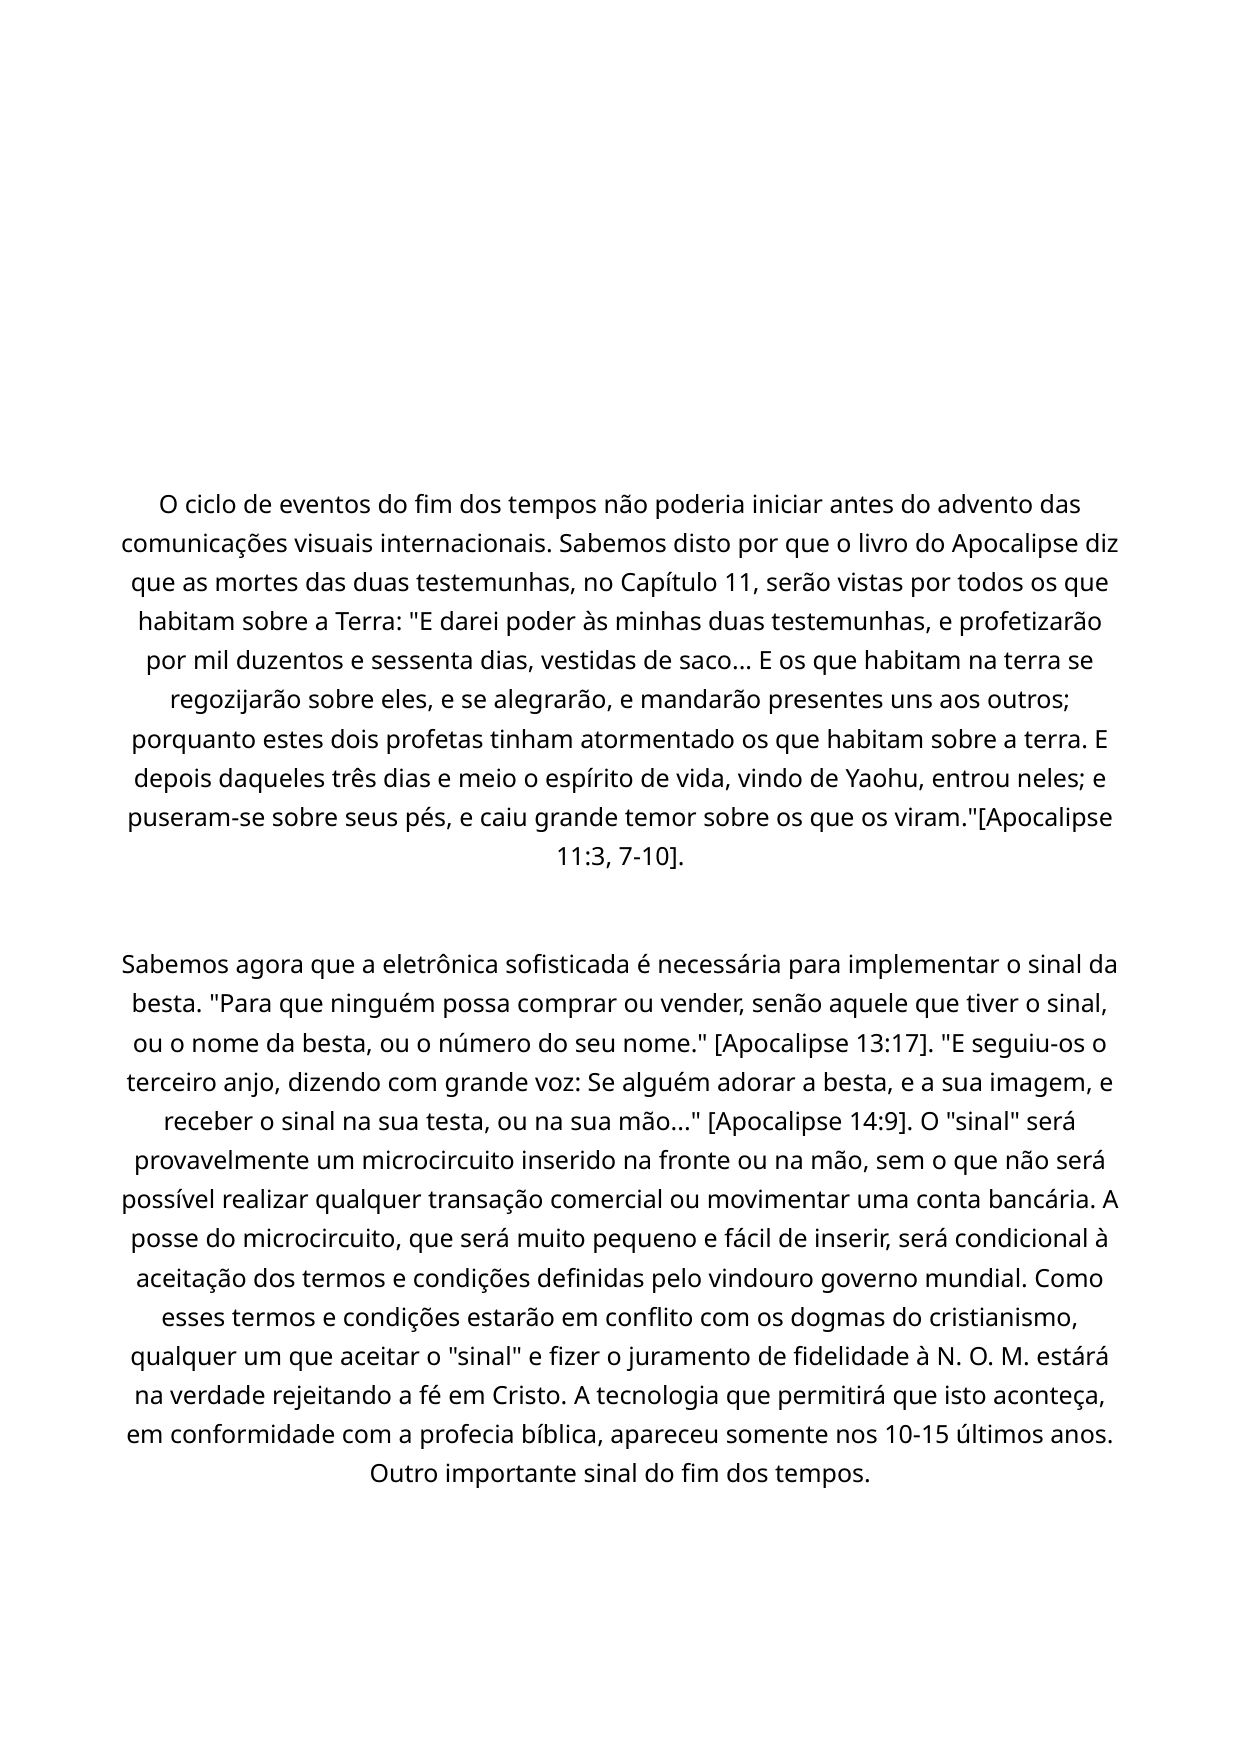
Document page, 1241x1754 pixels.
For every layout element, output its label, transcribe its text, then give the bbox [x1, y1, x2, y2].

text O ciclo de eventos do fim dos tempos não poderia iniciar antes do advento das comunicações visuais internacionais. Sabemos disto por que o livro do Apocalipse diz que as mortes das duas testemunhas, no Capítulo 11, serão vistas por todos os que habitam sobre a Terra: "E darei poder às minhas duas testemunhas, e profetizarão por mil duzentos e sessenta dias, vestidas de saco... E os que habitam na terra se regozijarão sobre eles, e se alegrarão, e mandarão presentes uns aos outros; porquanto estes dois profetas tinham atormentado os que habitam sobre a terra. E depois daqueles três dias e meio o espírito de vida, vindo de Yaohu, entrou neles; e puseram-se sobre seus pés, e caiu grande temor sobre os que os viram."[Apocalipse 11:3, 7-10]. [118, 486, 1122, 873]
text Sabemos agora que a eletrônica sofisticada é necessária para implementar o sinal da besta. "Para que ninguém possa comprar ou vender, senão aquele que tiver o sinal, ou o nome da besta, ou o número do seu nome." [Apocalipse 13:17]. "E seguiu-os o terceiro anjo, dizendo com grande voz: Se alguém adorar a besta, e a sua imagem, e receber o sinal na sua testa, ou na sua mão..." [Apocalipse 14:9]. O "sinal" será provavelmente um microcircuito inserido na fronte ou na mão, sem o que não será possível realizar qualquer transação comercial ou movimentar uma conta bancária. A posse do microcircuito, que será muito pequeno e fácil de inserir, será condicional à aceitação dos termos e condições definidas pelo vindouro governo mundial. Como esses termos e condições estarão em conflito com os dogmas do cristianismo, qualquer um que aceitar o "sinal" e fizer o juramento de fidelidade à N. O. M. estárá na verdade rejeitando a fé em Cristo. A tecnologia que permitirá que isto aconteça, em conformidade com a profecia bíblica, apareceu somente nos 10-15 últimos anos. Outro importante sinal do fim dos tempos. [118, 947, 1122, 1490]
